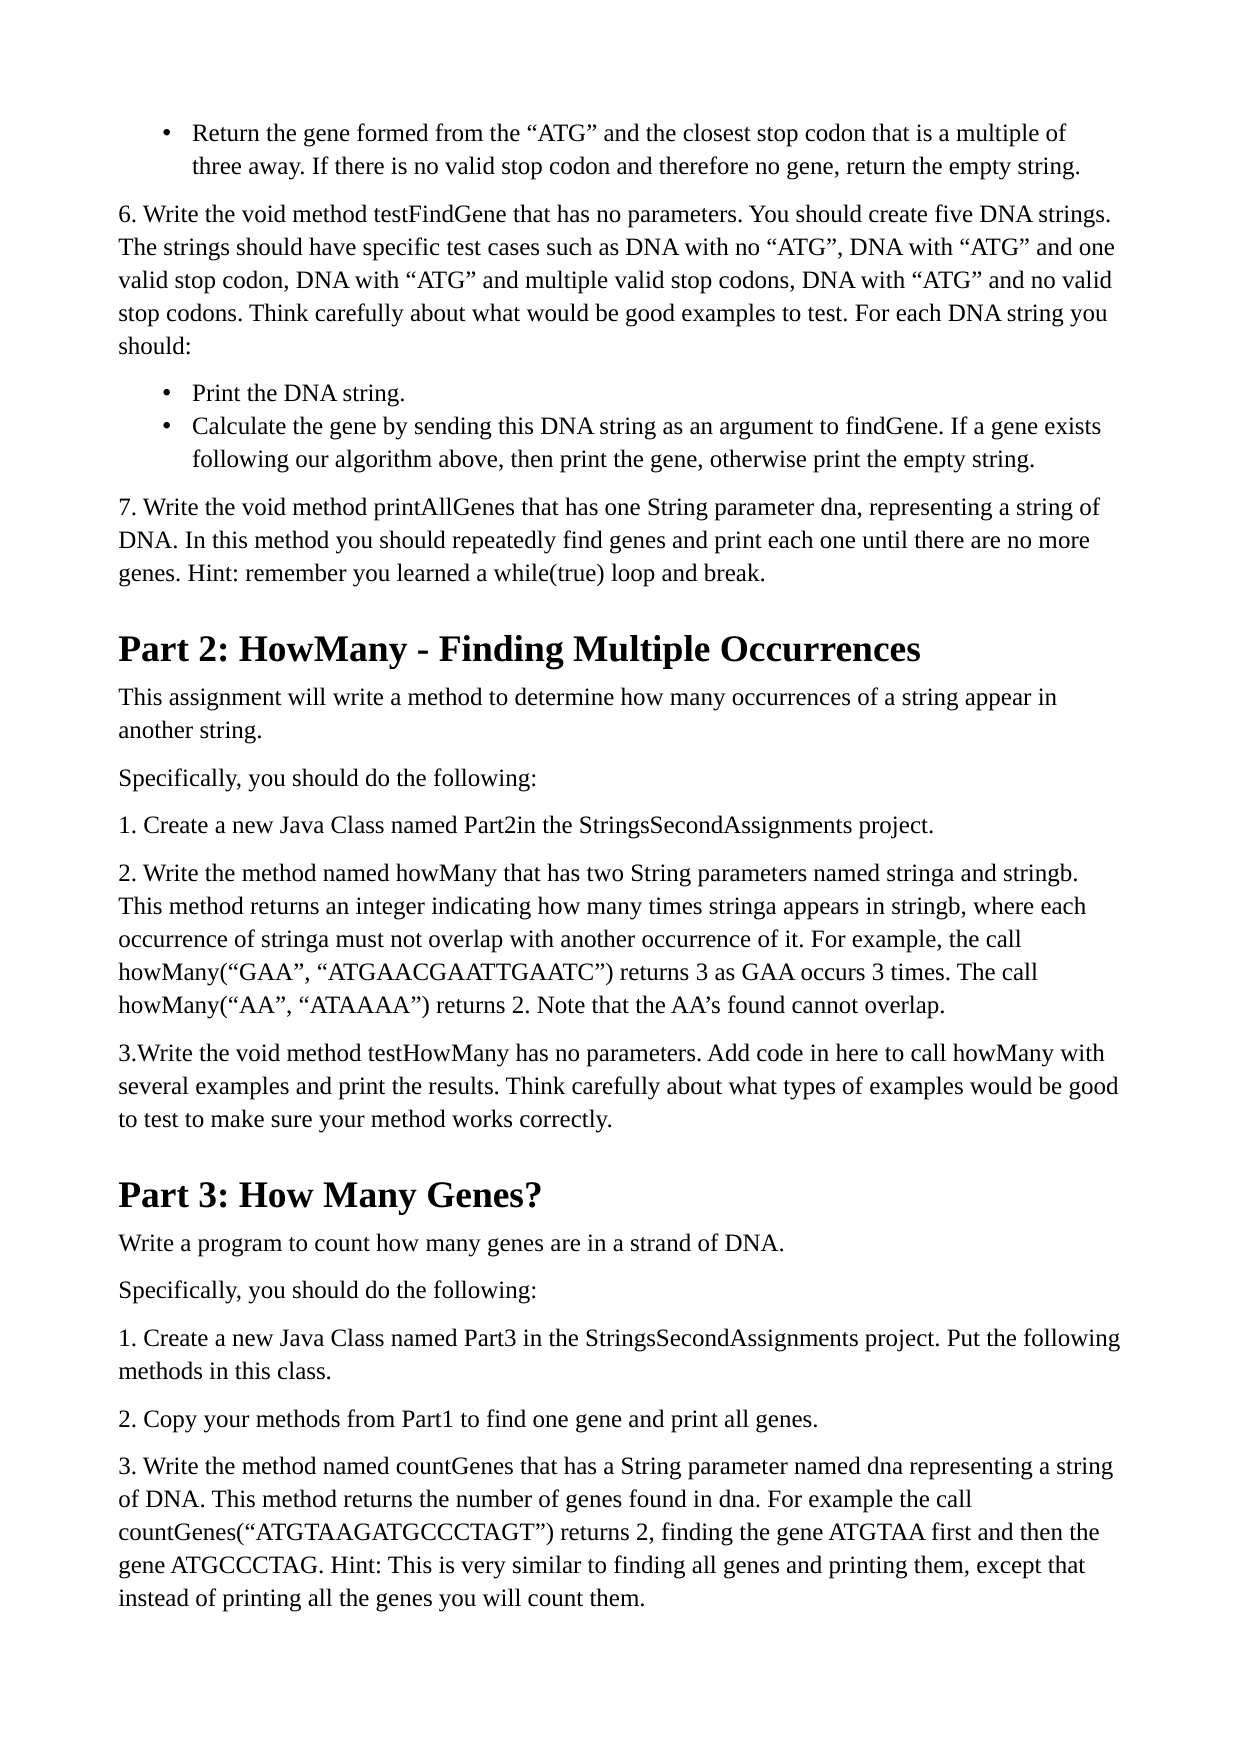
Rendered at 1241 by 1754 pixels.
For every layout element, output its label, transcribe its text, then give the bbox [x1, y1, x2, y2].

text 1. Create a new Java Class named Part2in the StringsSecondAssignments project. [118, 810, 1122, 839]
text 2. Write the method named howMany that has two String parameters named stringa and stringb. This method returns an integer indicating how many times stringa appears in stringb, where each occurrence of stringa must not overlap with another occurrence of it. For example, the call howMany(“GAA”, “ATGAACGAATTGAATC”) returns 3 as GAA occurs 3 times. The call howMany(“AA”, “ATAAAA”) returns 2. Note that the AA’s found cannot overlap. [118, 858, 1122, 1019]
text Write a program to count how many genes are in a strand of DNA. [118, 1228, 1122, 1257]
list Calculate the gene by sending this DNA string as an argument to findGene. If a gene exists following our algorithm above, then print the gene, otherwise print the empty string. [162, 411, 1122, 473]
subtitle Part 3: How Many Genes? [118, 1172, 1122, 1215]
subtitle Part 2: HowMany - Finding Multiple Occurrences [118, 627, 1122, 670]
text Specifically, you should do the following: [118, 1275, 1122, 1304]
text 7. Write the void method printAllGenes that has one String parameter dna, representing a string of DNA. In this method you should repeatedly find genes and print each one until there are no more genes. Hint: remember you learned a while(true) loop and break. [118, 492, 1122, 587]
text 1. Create a new Java Class named Part3 in the StringsSecondAssignments project. Put the following methods in this class. [118, 1323, 1122, 1385]
list Print the DNA string. [162, 378, 1122, 407]
text 3. Write the method named countGenes that has a String parameter named dna representing a string of DNA. This method returns the number of genes found in dna. For example the call countGenes(“ATGTAAGATGCCCTAGT”) returns 2, finding the gene ATGTAA first and then the gene ATGCCCTAG. Hint: This is very similar to finding all genes and printing them, except that instead of printing all the genes you will count them. [118, 1451, 1122, 1612]
list Return the gene formed from the “ATG” and the closest stop codon that is a multiple of three away. If there is no valid stop codon and therefore no gene, return the empty string. [162, 118, 1122, 180]
text Specifically, you should do the following: [118, 763, 1122, 792]
text This assignment will write a method to determine how many occurrences of a string appear in another string. [118, 682, 1122, 744]
text 2. Copy your methods from Part1 to find one gene and print all genes. [118, 1404, 1122, 1432]
text 6. Write the void method testFindGene that has no parameters. You should create five DNA strings. The strings should have specific test cases such as DNA with no “ATG”, DNA with “ATG” and one valid stop codon, DNA with “ATG” and multiple valid stop codons, DNA with “ATG” and no valid stop codons. Think carefully about what would be good examples to test. For each DNA string you should: [118, 199, 1122, 359]
text 3.Write the void method testHowMany has no parameters. Add code in here to call howMany with several examples and print the results. Think carefully about what types of examples would be good to test to make sure your method works correctly. [118, 1038, 1122, 1132]
